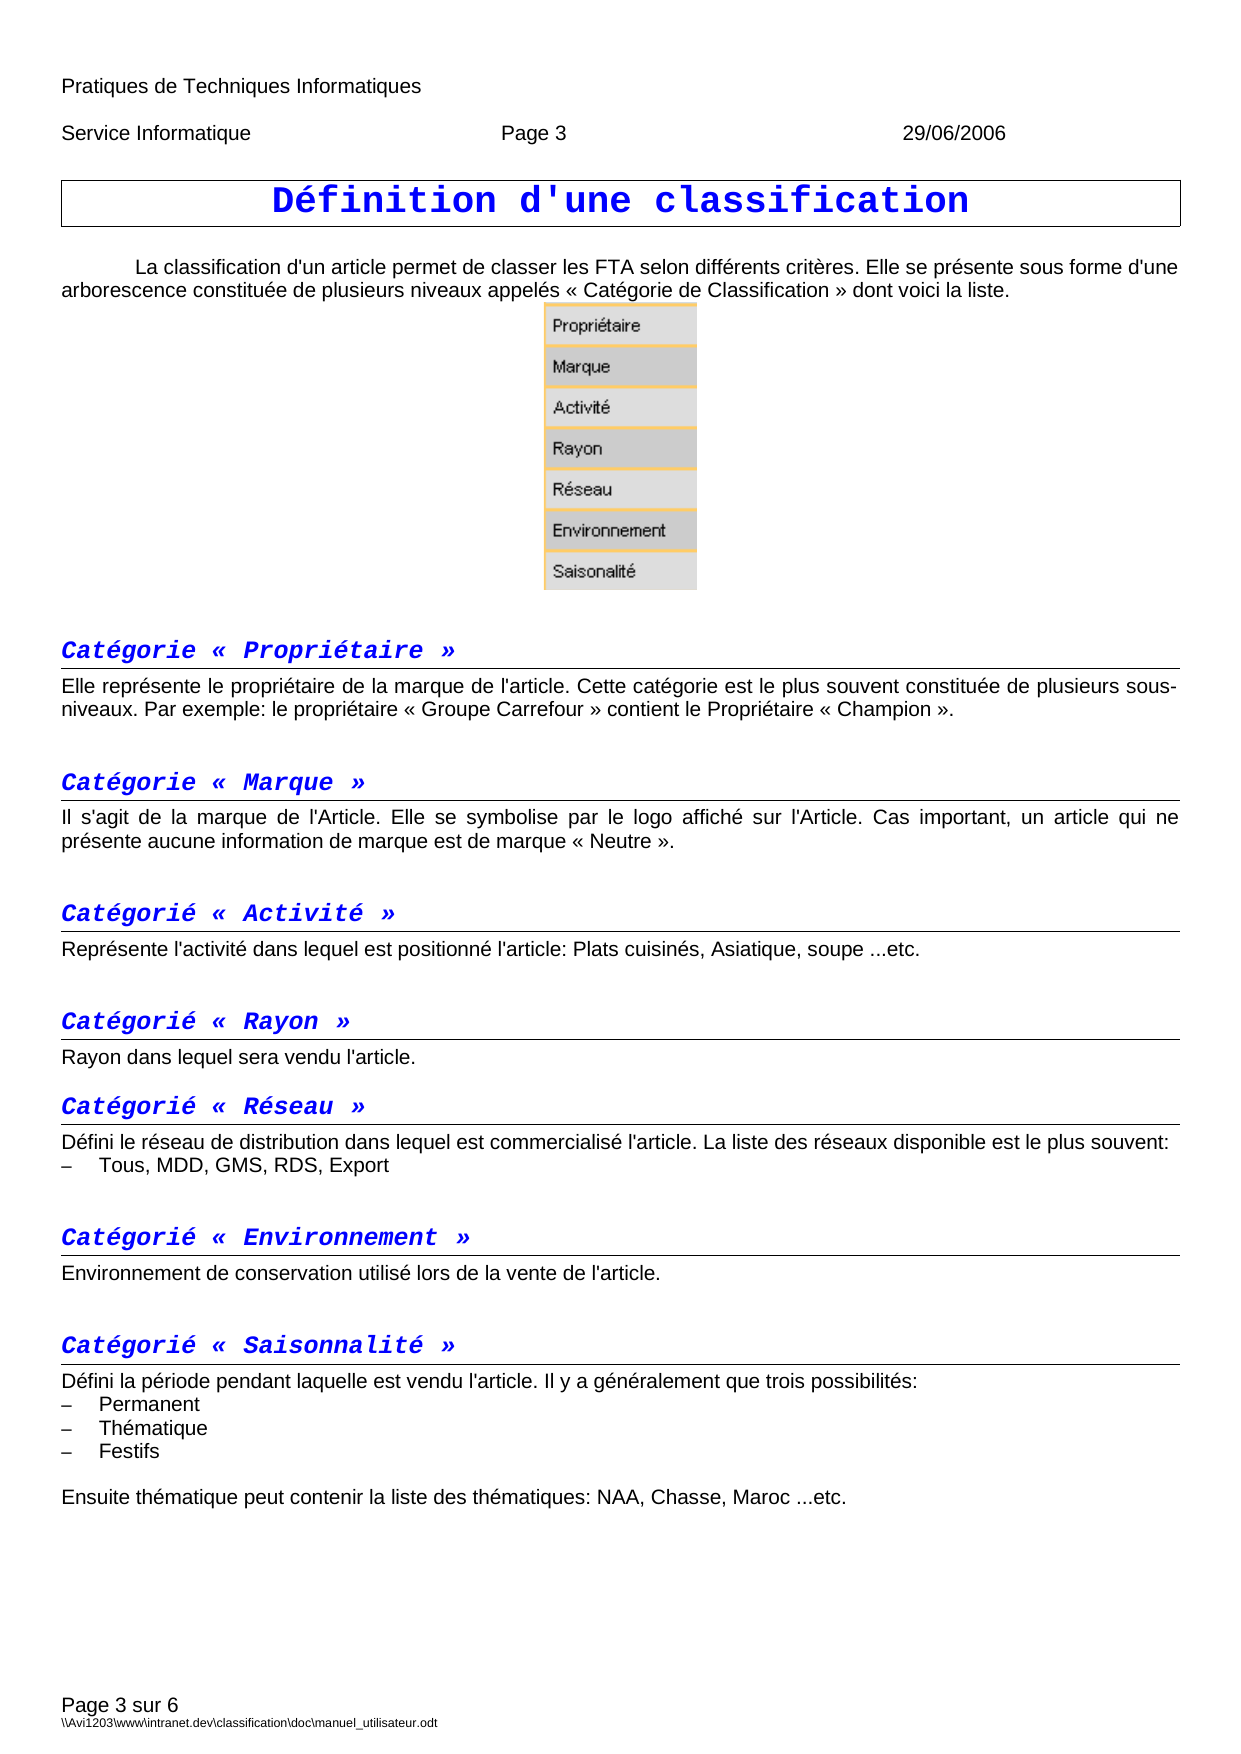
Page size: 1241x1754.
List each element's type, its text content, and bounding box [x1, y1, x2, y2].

subtitle Catégorié « Environnement » [61, 1225, 1180, 1255]
list Thématique [61, 1416, 1180, 1439]
subtitle Catégorie « Marque » [61, 769, 1180, 800]
text Ensuite thématique peut contenir la liste des thématiques: NAA, Chasse, Maroc ...etc. [61, 1486, 1180, 1509]
text Elle représente le propriétaire de la marque de l'article. Cette catégorie est le plus souvent constituée de plusieurs sous-niveaux. Par exemple: le propriétaire « Groupe Carrefour » contient le Propriétaire « Champion ». [61, 675, 1180, 721]
subtitle Catégorié « Saisonnalité » [61, 1333, 1180, 1364]
list Tous, MDD, GMS, RDS, Export [61, 1154, 1180, 1177]
text Il s'agit de la marque de l'Article. Elle se symbolise par le logo affiché sur l'Article. Cas important, un article qui ne présente aucune information de marque est de marque « Neutre ». [61, 806, 1180, 852]
text Défini la période pendant laquelle est vendu l'article. Il y a généralement que trois possibilités: [61, 1370, 1180, 1393]
subtitle Catégorie « Propriétaire » [61, 638, 1180, 668]
text Représente l'activité dans lequel est positionné l'article: Plats cuisinés, Asiatique, soupe ...etc. [61, 937, 1180, 961]
text Rayon dans lequel sera vendu l'article. [61, 1046, 1180, 1069]
text La classification d'un article permet de classer les FTA selon différents critères. Elle se présente sous forme d'une arborescence constituée de plusieurs niveaux appelés « Catégorie de Classification » dont voici la liste. [61, 256, 1180, 302]
subtitle Catégorié « Activité » [61, 901, 1180, 931]
text Défini le réseau de distribution dans lequel est commercialisé l'article. La liste des réseaux disponible est le plus souvent: [61, 1130, 1180, 1154]
subtitle Définition d'une classification [62, 181, 1180, 226]
text Environnement de conservation utilisé lors de la vente de l'article. [61, 1262, 1180, 1285]
subtitle Catégorié « Réseau » [61, 1094, 1180, 1124]
subtitle Catégorié « Rayon » [61, 1009, 1180, 1039]
list Festifs [61, 1439, 1180, 1463]
list Permanent [61, 1393, 1180, 1416]
